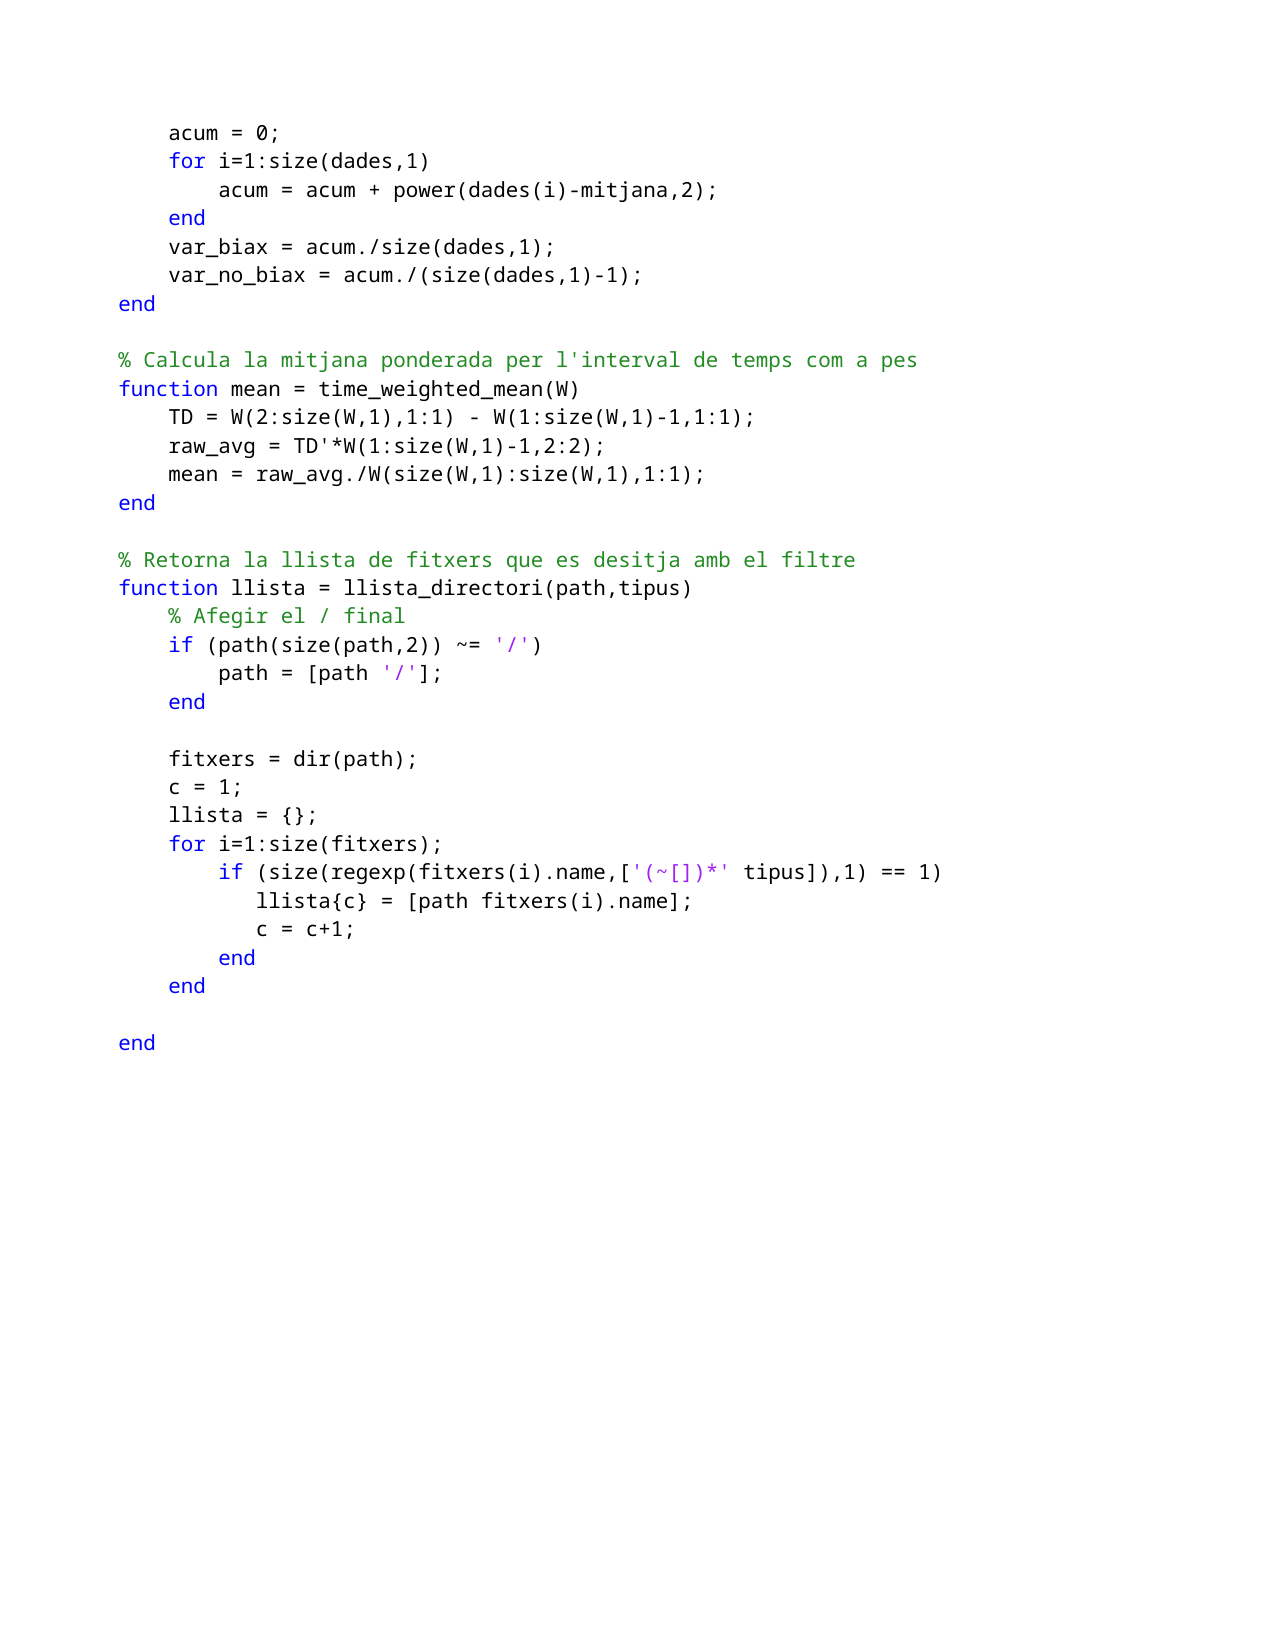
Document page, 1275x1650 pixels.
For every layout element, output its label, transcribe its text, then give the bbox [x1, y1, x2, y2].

text end [118, 203, 1157, 232]
text end [118, 687, 1157, 715]
text path = [path '/']; [118, 658, 1157, 687]
text end [118, 289, 1157, 317]
text mean = raw_avg./W(size(W,1):size(W,1),1:1); [118, 459, 1157, 488]
text raw_avg = TD'*W(1:size(W,1)-1,2:2); [118, 431, 1157, 459]
text function llista = llista_directori(path,tipus) [118, 573, 1157, 602]
text c = 1; [118, 772, 1157, 801]
text function mean = time_weighted_mean(W) [118, 374, 1157, 402]
text for i=1:size(fitxers); [118, 829, 1157, 857]
text acum = 0; [118, 118, 1157, 147]
text var_biax = acum./size(dades,1); [118, 232, 1157, 260]
text if (size(regexp(fitxers(i).name,['(~[])*' tipus]),1) == 1) [118, 857, 1157, 886]
text end [118, 1028, 1157, 1057]
text llista = {}; [118, 801, 1157, 829]
text if (path(size(path,2)) ~= '/') [118, 630, 1157, 658]
text end [118, 971, 1157, 1000]
text end [118, 488, 1157, 516]
text % Calcula la mitjana ponderada per l'interval de temps com a pes [118, 346, 1157, 374]
text fitxers = dir(path); [118, 744, 1157, 772]
text c = c+1; [118, 914, 1157, 943]
text var_no_biax = acum./(size(dades,1)-1); [118, 260, 1157, 289]
text end [118, 943, 1157, 971]
text for i=1:size(dades,1) [118, 147, 1157, 175]
text llista{c} = [path fitxers(i).name]; [118, 886, 1157, 914]
text % Afegir el / final [118, 602, 1157, 630]
text % Retorna la llista de fitxers que es desitja amb el filtre [118, 545, 1157, 573]
text acum = acum + power(dades(i)-mitjana,2); [118, 175, 1157, 203]
text TD = W(2:size(W,1),1:1) - W(1:size(W,1)-1,1:1); [118, 402, 1157, 431]
